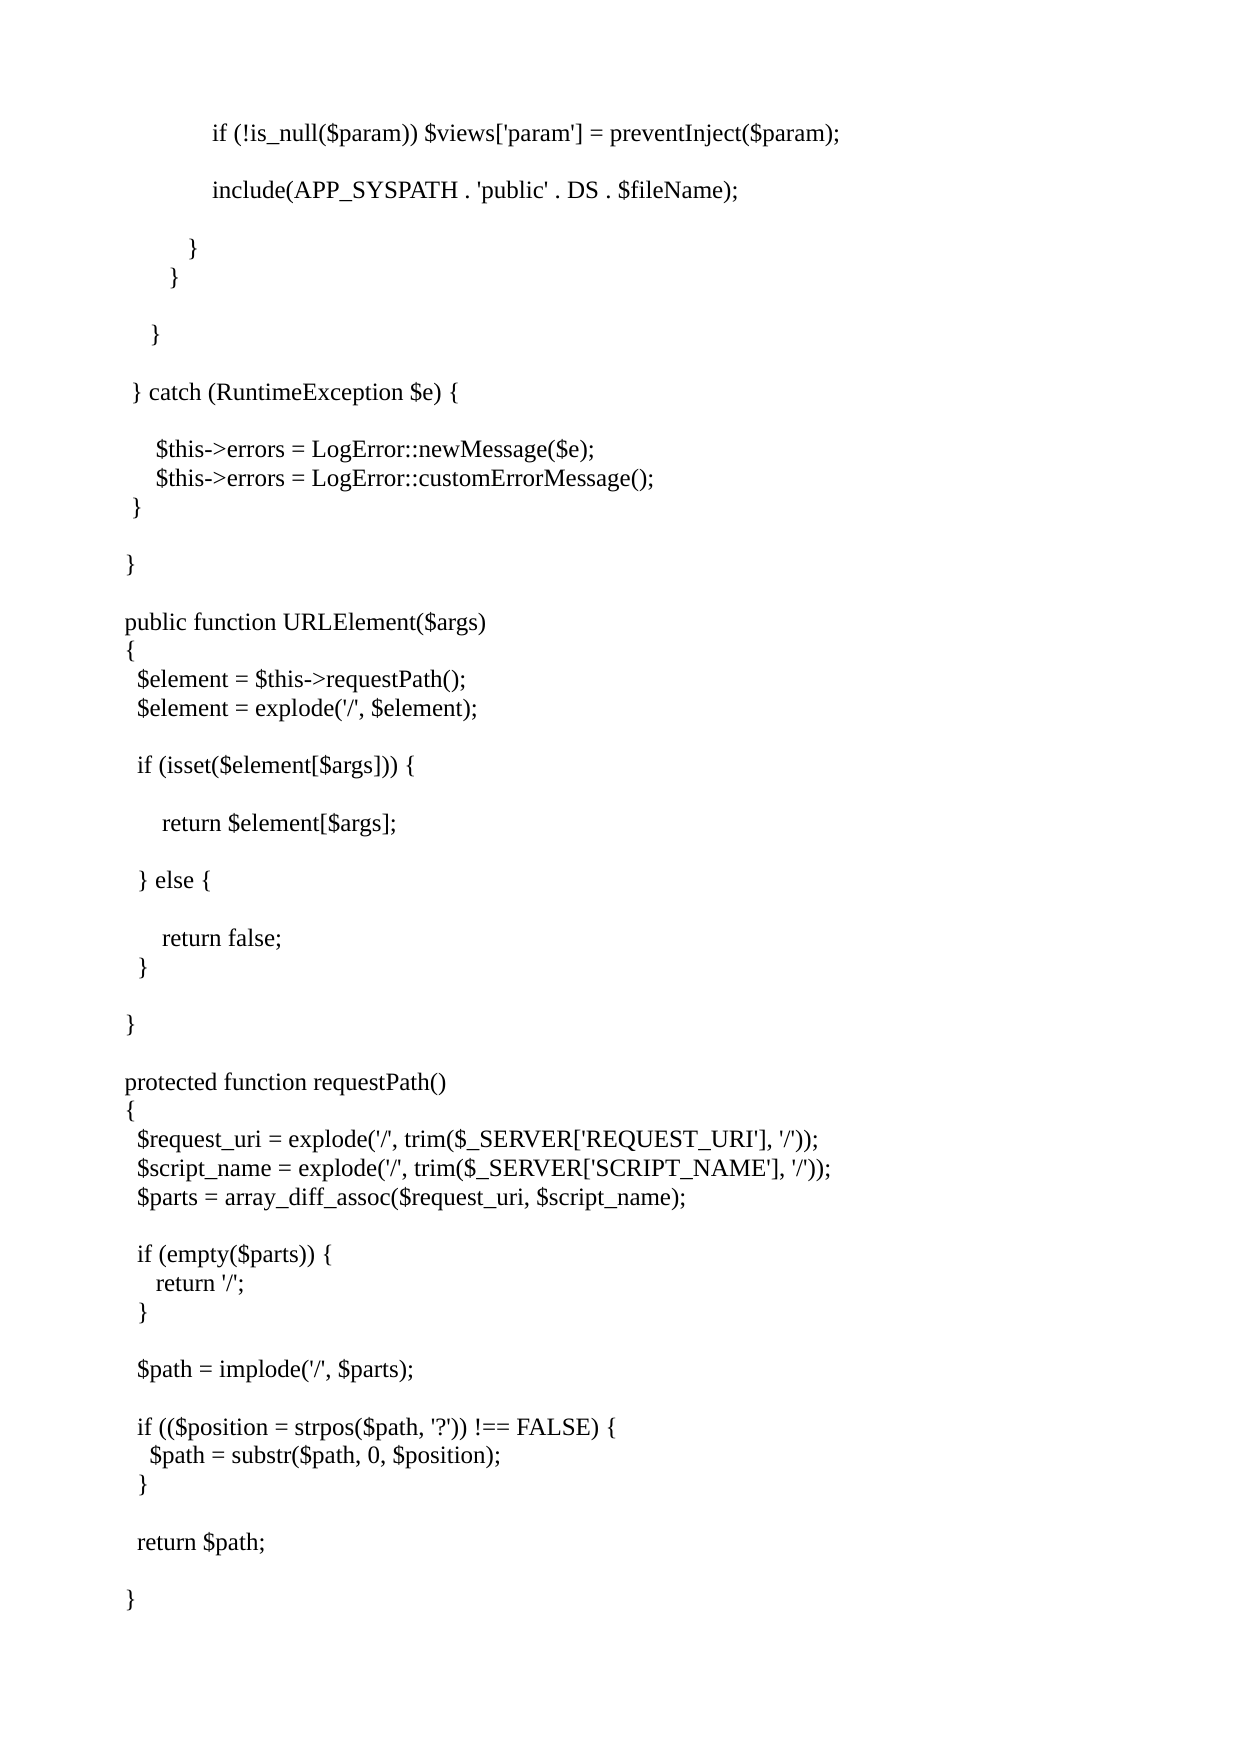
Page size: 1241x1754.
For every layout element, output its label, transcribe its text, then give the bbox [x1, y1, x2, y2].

text include(APP_SYSPATH . 'public' . DS . $fileName); [118, 176, 1122, 204]
text $path = substr($path, 0, $position); [118, 1441, 1122, 1469]
text } [118, 319, 1122, 348]
text $request_uri = explode('/', trim($_SERVER['REQUEST_URI'], '/')); [118, 1124, 1122, 1153]
text protected function requestPath() [118, 1067, 1122, 1096]
text $path = implode('/', $parts); [118, 1354, 1122, 1383]
text return '/'; [118, 1268, 1122, 1297]
text if (empty($parts)) { [118, 1239, 1122, 1268]
text } [118, 492, 1122, 521]
text public function URLElement($args) [118, 607, 1122, 636]
text } else { [118, 866, 1122, 894]
text $this->errors = LogError::customErrorMessage(); [118, 463, 1122, 492]
text $element = $this->requestPath(); [118, 664, 1122, 693]
text $parts = array_diff_assoc($request_uri, $script_name); [118, 1182, 1122, 1211]
text } [118, 1297, 1122, 1326]
text $element = explode('/', $element); [118, 693, 1122, 722]
text } [118, 233, 1122, 262]
text } [118, 1469, 1122, 1498]
text return $element[$args]; [118, 808, 1122, 837]
text } catch (RuntimeException $e) { [118, 377, 1122, 406]
text if (isset($element[$args])) { [118, 751, 1122, 779]
text if (($position = strpos($path, '?')) !== FALSE) { [118, 1412, 1122, 1441]
text $script_name = explode('/', trim($_SERVER['SCRIPT_NAME'], '/')); [118, 1153, 1122, 1182]
text } [118, 1009, 1122, 1038]
text } [118, 262, 1122, 291]
text { [118, 636, 1122, 664]
text $this->errors = LogError::newMessage($e); [118, 434, 1122, 463]
text } [118, 549, 1122, 578]
text { [118, 1096, 1122, 1124]
text return $path; [118, 1527, 1122, 1556]
text } [118, 952, 1122, 981]
text if (!is_null($param)) $views['param'] = preventInject($param); [118, 118, 1122, 147]
text } [118, 1584, 1122, 1613]
text return false; [118, 923, 1122, 952]
